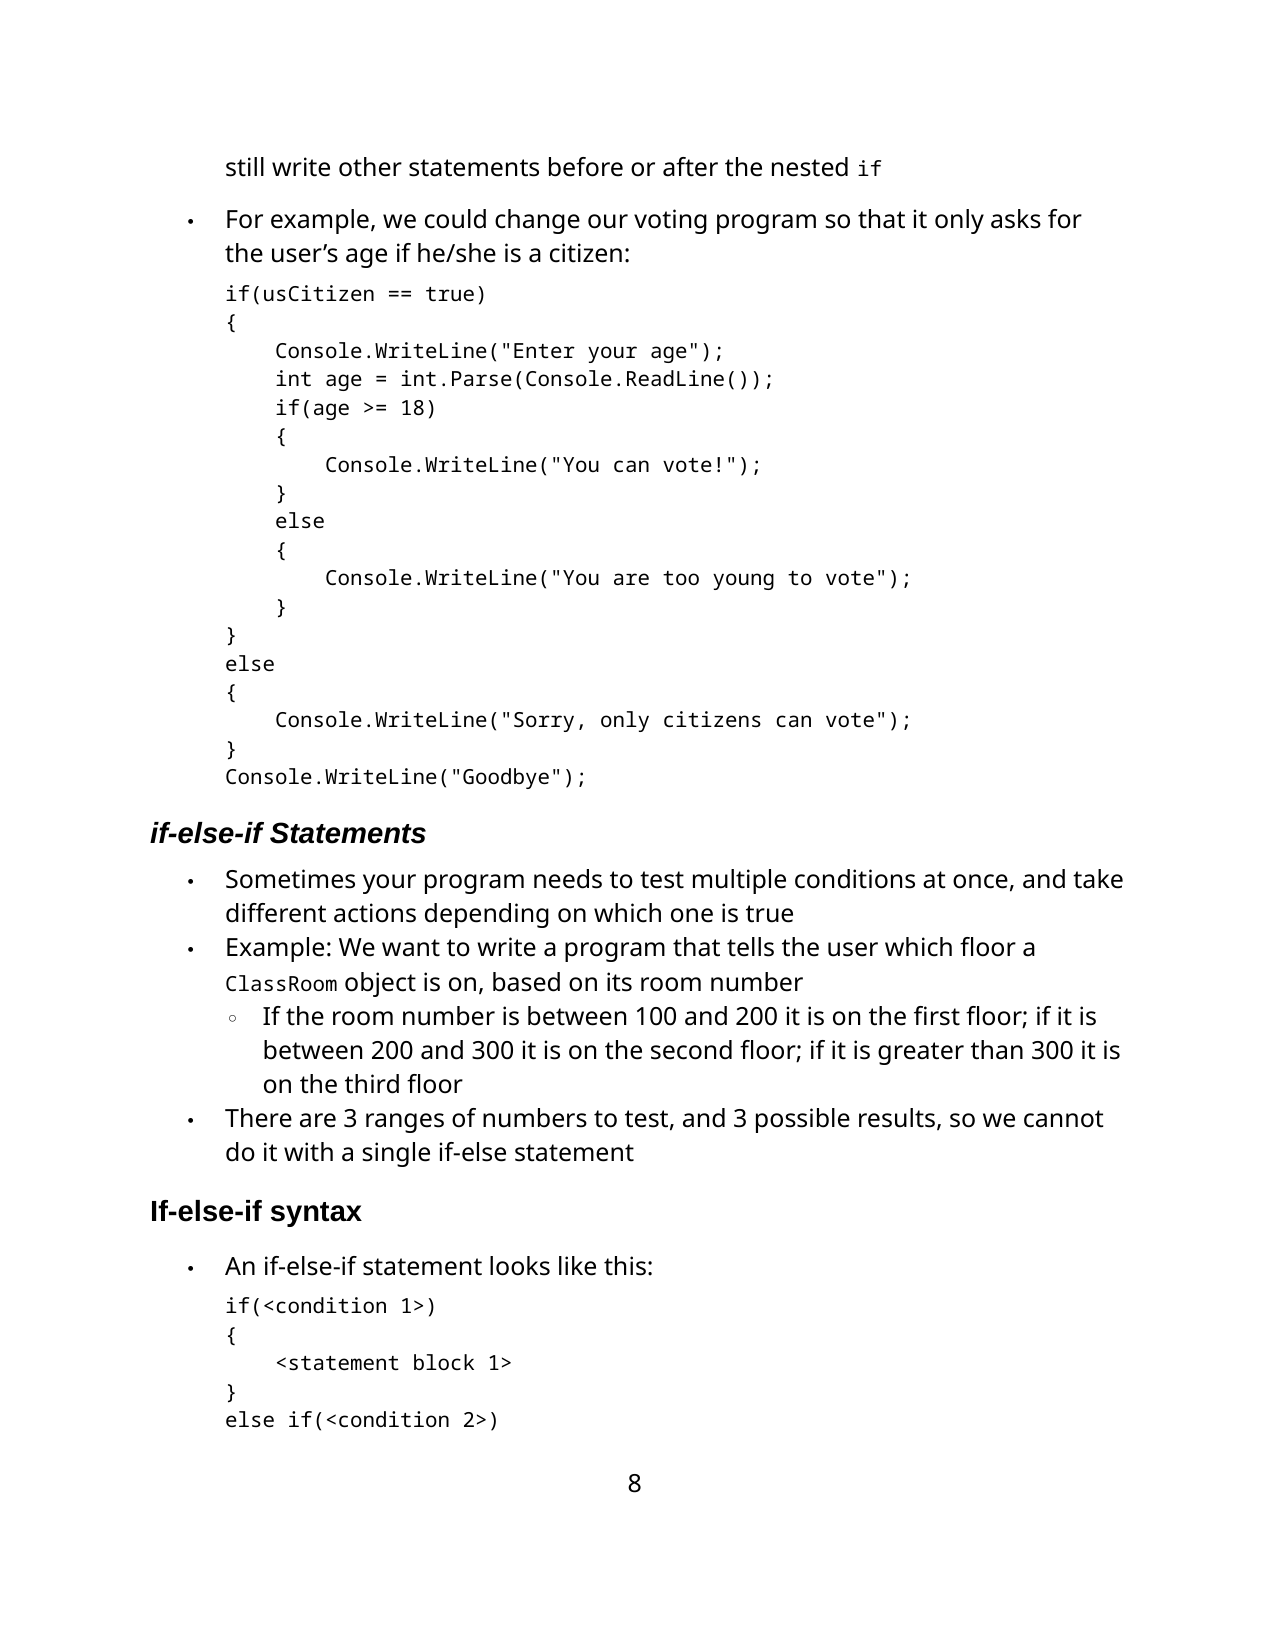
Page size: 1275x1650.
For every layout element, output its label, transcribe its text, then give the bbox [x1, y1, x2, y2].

list } [187, 478, 1125, 507]
list else if(<condition 2>) [187, 1405, 1125, 1434]
list { [187, 677, 1125, 706]
list { [187, 535, 1125, 563]
list { [187, 1320, 1125, 1348]
list Console.WriteLine("Enter your age"); [187, 336, 1125, 364]
list <statement block 1> [187, 1348, 1125, 1377]
list If the room number is between 100 and 200 it is on the first floor; if it is between 200 and 300 it is on the second floor; if it is greater than 300 it is on the third floor [225, 998, 1125, 1100]
list Example: We want to write a program that tells the user which floor a ClassRoom object is on, based on its room number [187, 930, 1125, 998]
list Console.WriteLine("Goodbye"); [187, 762, 1125, 791]
list Console.WriteLine("You can vote!"); [187, 450, 1125, 478]
list } [187, 620, 1125, 649]
subtitle if-else-if Statements [150, 816, 1125, 849]
list else [187, 507, 1125, 535]
list There are 3 ranges of numbers to test, and 3 possible results, so we cannot do it with a single if-else statement [187, 1100, 1125, 1168]
list An if-else-if statement looks like this: [187, 1248, 1125, 1283]
list { [187, 421, 1125, 450]
list Console.WriteLine("You are too young to vote"); [187, 563, 1125, 592]
list } [187, 592, 1125, 620]
list if(usCitizen == true) [187, 279, 1125, 307]
list else [187, 649, 1125, 677]
list still write other statements before or after the nested if [187, 150, 1125, 184]
list Sometimes your program needs to test multiple conditions at once, and take different actions depending on which one is true [187, 862, 1125, 930]
list Console.WriteLine("Sorry, only citizens can vote"); [187, 706, 1125, 734]
list int age = int.Parse(Console.ReadLine()); [187, 364, 1125, 393]
list } [187, 1377, 1125, 1405]
list For example, we could change our voting program so that it only asks for the user’s age if he/she is a citizen: [187, 202, 1125, 270]
subtitle If-else-if syntax [150, 1193, 1125, 1227]
list } [187, 734, 1125, 762]
list if(age >= 18) [187, 393, 1125, 421]
list if(<condition 1>) [187, 1292, 1125, 1320]
list { [187, 307, 1125, 336]
